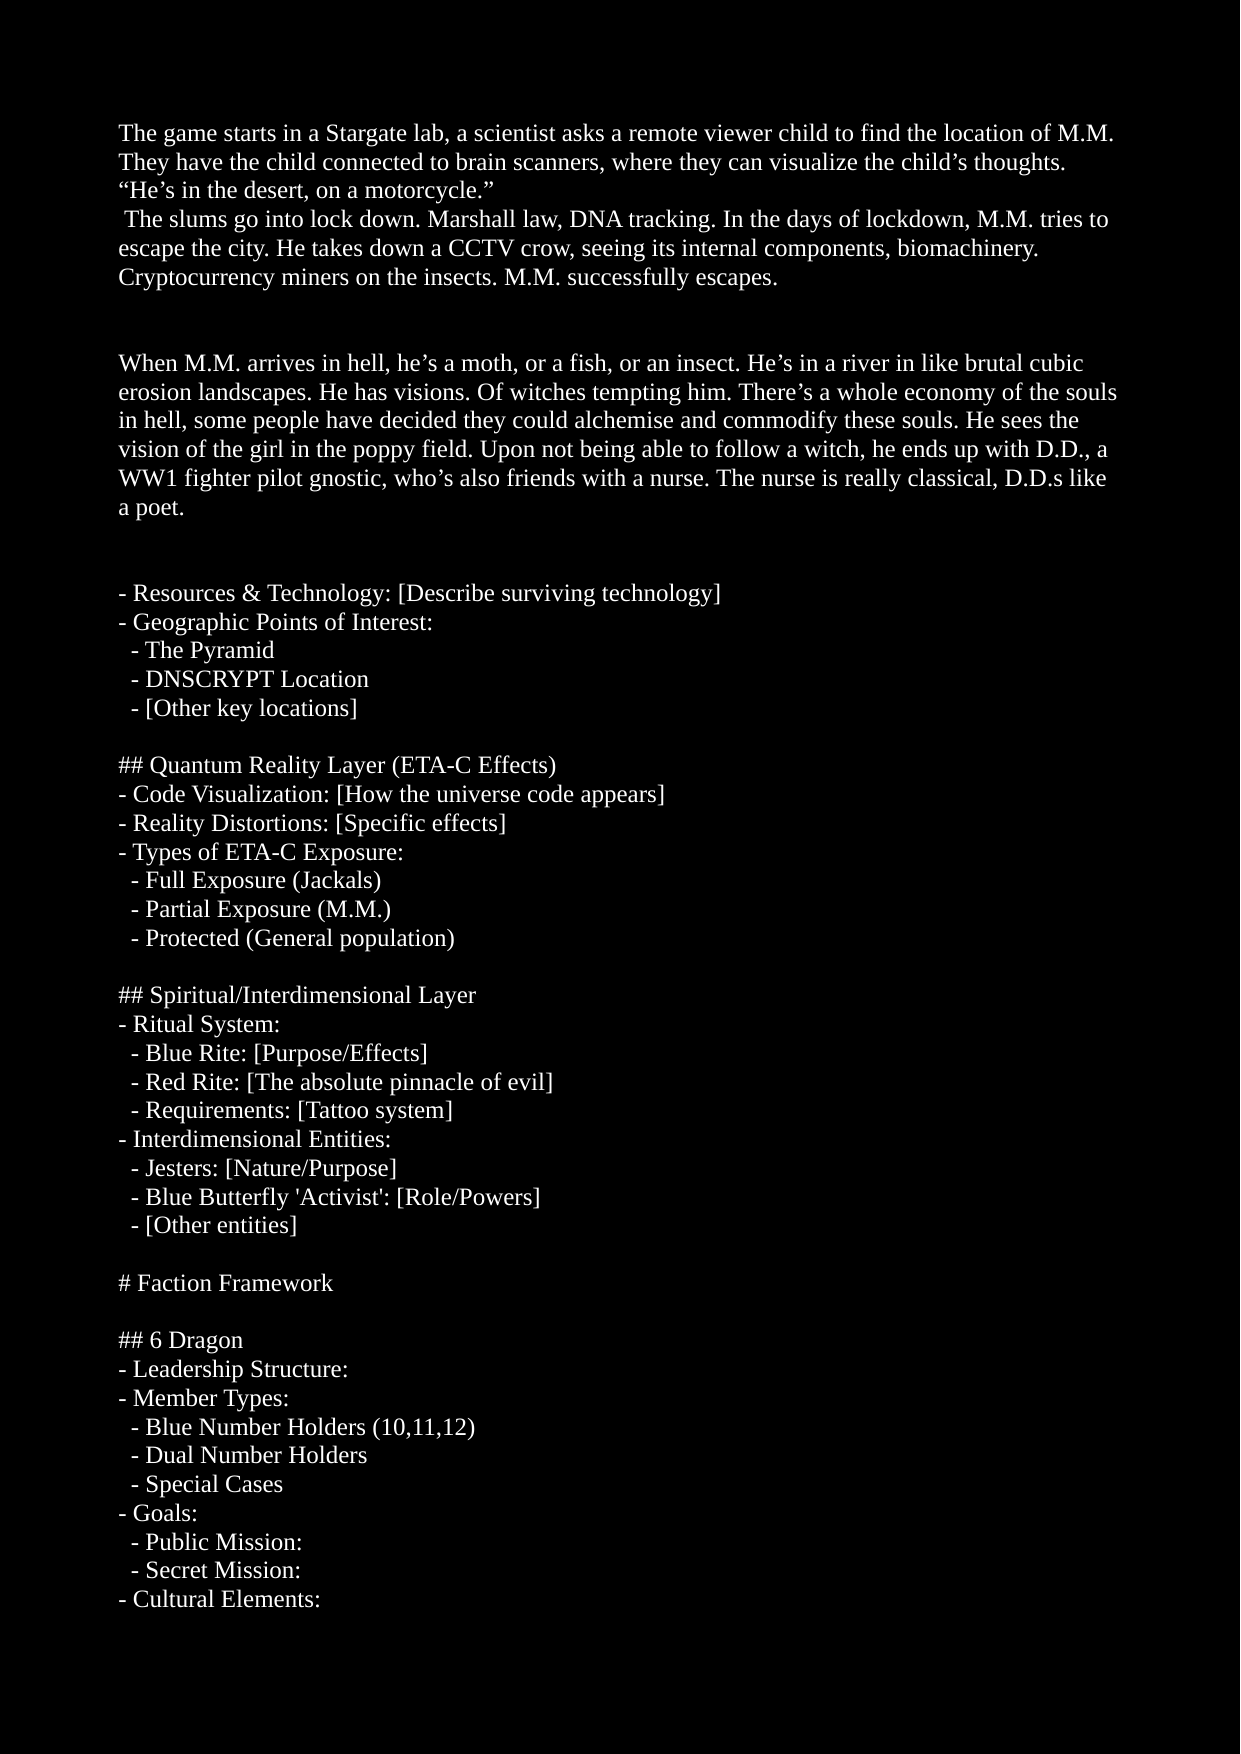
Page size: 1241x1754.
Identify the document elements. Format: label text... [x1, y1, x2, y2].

text - Reality Distortions: [Specific effects] [118, 808, 1122, 837]
text - Public Mission: [118, 1527, 1122, 1556]
text ## 6 Dragon [118, 1326, 1122, 1354]
text - [Other entities] [118, 1211, 1122, 1239]
text - Blue Butterfly 'Activist': [Role/Powers] [118, 1182, 1122, 1211]
text - Blue Rite: [Purpose/Effects] [118, 1038, 1122, 1067]
text - Dual Number Holders [118, 1441, 1122, 1469]
text - The Pyramid [118, 636, 1122, 664]
text When M.M. arrives in hell, he’s a moth, or a fish, or an insect. He’s in a river in like brutal cubic erosion landscapes. He has visions. Of witches tempting him. There’s a whole economy of the souls in hell, some people have decided they could alchemise and commodify these souls. He sees the vision of the girl in the poppy field. Upon not being able to follow a witch, he ends up with D.D., a WW1 fighter pilot gnostic, who’s also friends with a nurse. The nurse is really classical, D.D.s like a poet. [118, 348, 1122, 521]
text - [Other key locations] [118, 693, 1122, 722]
text - Interdimensional Entities: [118, 1124, 1122, 1153]
text - Special Cases [118, 1469, 1122, 1498]
text - Ritual System: [118, 1009, 1122, 1038]
text ## Quantum Reality Layer (ETA-C Effects) [118, 751, 1122, 779]
text - Member Types: [118, 1383, 1122, 1412]
text # Faction Framework [118, 1268, 1122, 1297]
text - Jesters: [Nature/Purpose] [118, 1153, 1122, 1182]
text - Goals: [118, 1498, 1122, 1527]
text - Resources & Technology: [Describe surviving technology] [118, 578, 1122, 607]
text - Geographic Points of Interest: [118, 607, 1122, 636]
text - Red Rite: [The absolute pinnacle of evil] [118, 1067, 1122, 1096]
text - Full Exposure (Jackals) [118, 866, 1122, 894]
text - Secret Mission: [118, 1556, 1122, 1584]
text - Partial Exposure (M.M.) [118, 894, 1122, 923]
text - Protected (General population) [118, 923, 1122, 952]
text - Blue Number Holders (10,11,12) [118, 1412, 1122, 1441]
text “He’s in the desert, on a motorcycle.” [118, 176, 1122, 204]
text The slums go into lock down. Marshall law, DNA tracking. In the days of lockdown, M.M. tries to escape the city. He takes down a CCTV crow, seeing its internal components, biomachinery. Cryptocurrency miners on the insects. M.M. successfully escapes. [118, 204, 1122, 291]
text - Types of ETA-C Exposure: [118, 837, 1122, 866]
text ## Spiritual/Interdimensional Layer [118, 981, 1122, 1009]
text - DNSCRYPT Location [118, 664, 1122, 693]
text - Requirements: [Tattoo system] [118, 1096, 1122, 1124]
text - Code Visualization: [How the universe code appears] [118, 779, 1122, 808]
text The game starts in a Stargate lab, a scientist asks a remote viewer child to find the location of M.M. They have the child connected to brain scanners, where they can visualize the child’s thoughts. [118, 118, 1122, 176]
text - Cultural Elements: [118, 1584, 1122, 1613]
text - Leadership Structure: [118, 1354, 1122, 1383]
